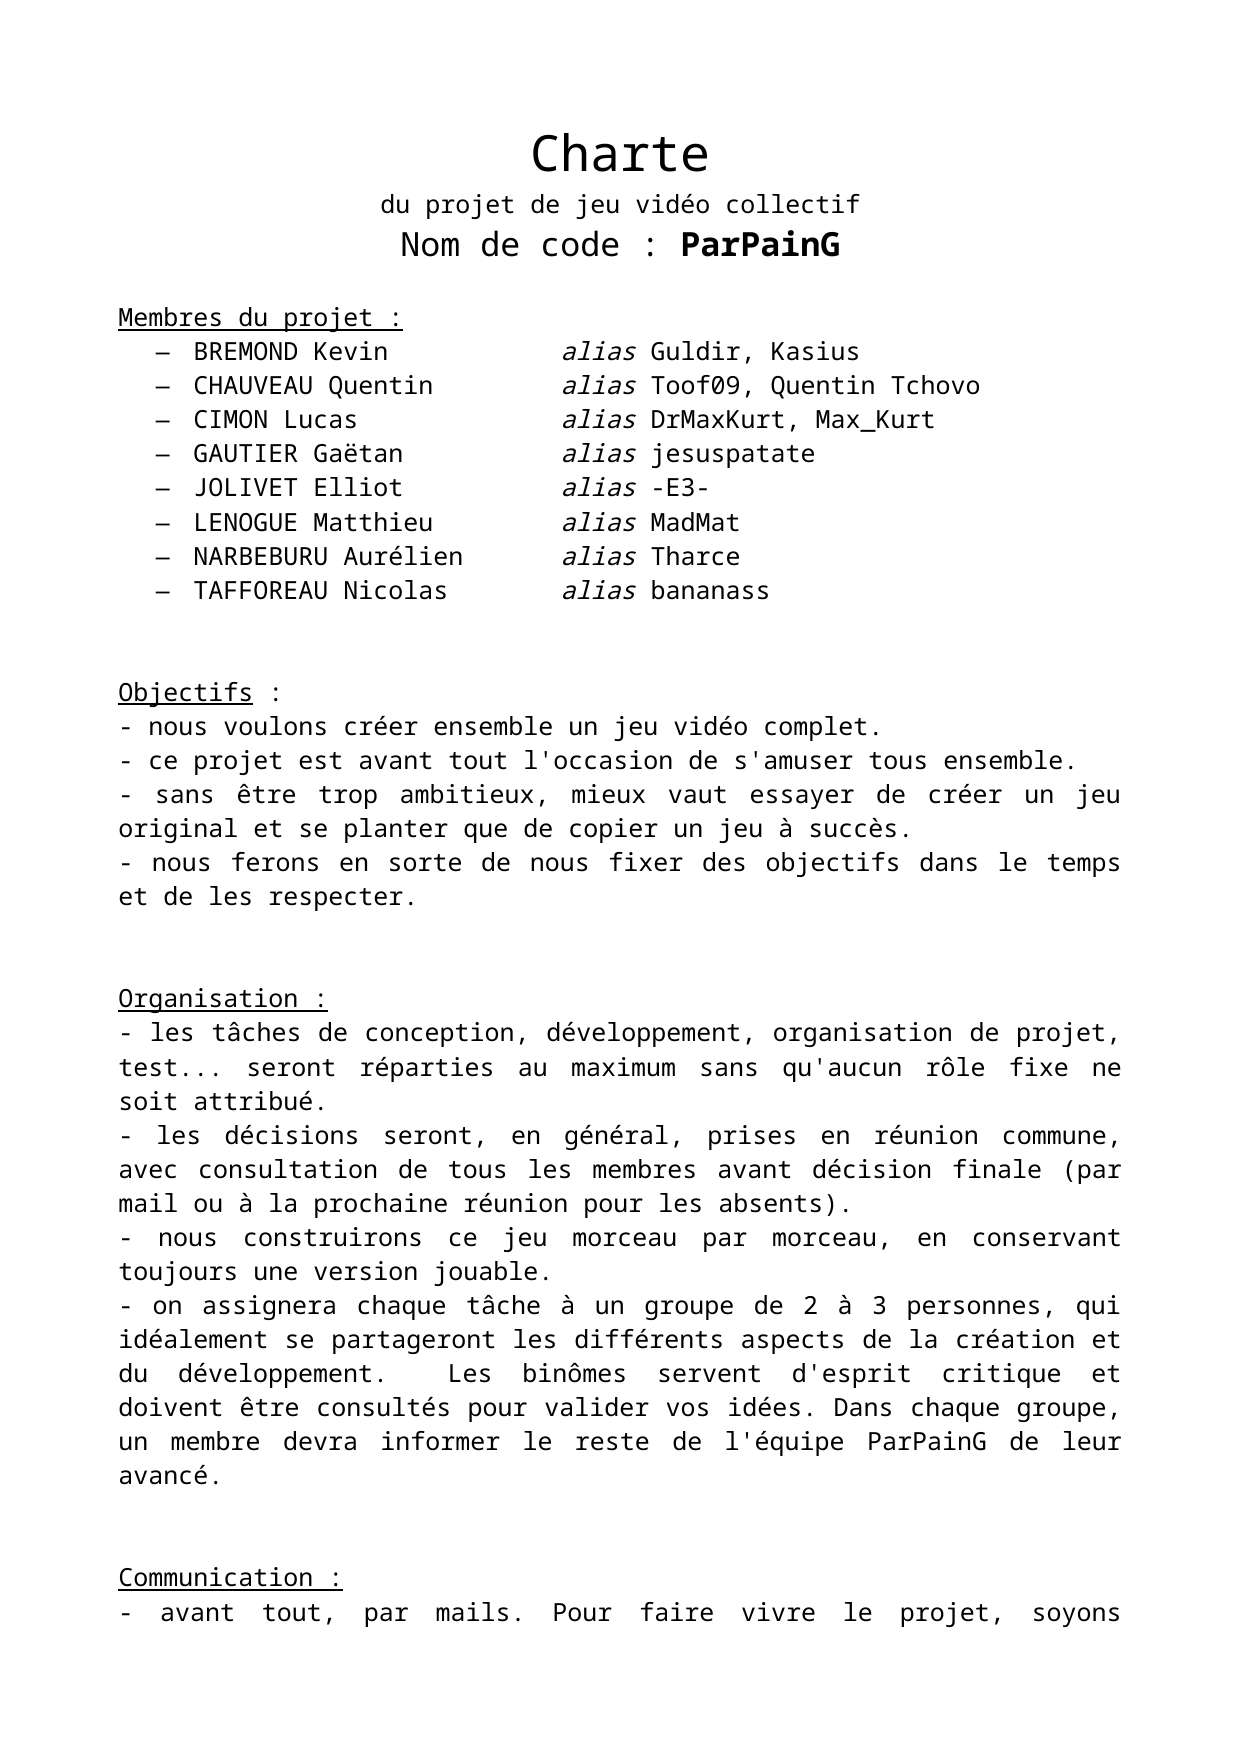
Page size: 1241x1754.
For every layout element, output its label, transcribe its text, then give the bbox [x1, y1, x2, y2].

text Objectifs : [118, 674, 1122, 708]
list BREMOND Kevin alias Guldir, Kasius [156, 334, 1122, 368]
text Charte [118, 118, 1122, 186]
list CIMON Lucas alias DrMaxKurt, Max_Kurt [156, 402, 1122, 436]
text - sans être trop ambitieux, mieux vaut essayer de créer un jeu original et se planter que de copier un jeu à succès. [118, 777, 1122, 845]
list GAUTIER Gaëtan alias jesuspatate [156, 436, 1122, 470]
text - les tâches de conception, développement, organisation de projet, test... seront réparties au maximum sans qu'aucun rôle fixe ne soit attribué. [118, 1015, 1122, 1117]
text - nous ferons en sorte de nous fixer des objectifs dans le temps et de les respecter. [118, 845, 1122, 913]
text - les décisions seront, en général, prises en réunion commune, avec consultation de tous les membres avant décision finale (par mail ou à la prochaine réunion pour les absents). [118, 1117, 1122, 1219]
list NARBEBURU Aurélien alias Tharce [156, 538, 1122, 572]
text - nous construirons ce jeu morceau par morceau, en conservant toujours une version jouable. [118, 1219, 1122, 1288]
text - on assignera chaque tâche à un groupe de 2 à 3 personnes, qui idéalement se partageront les différents aspects de la création et du développement. Les binômes servent d'esprit critique et doivent être consultés pour valider vos idées. Dans chaque groupe, un membre devra informer le reste de l'équipe ParPainG de leur avancé. [118, 1288, 1122, 1492]
list JOLIVET Elliot alias -E3- [156, 470, 1122, 504]
text - avant tout, par mails. Pour faire vivre le projet, soyons [118, 1594, 1122, 1628]
list CHAUVEAU Quentin alias Toof09, Quentin Tchovo [156, 368, 1122, 402]
text Membres du projet : [118, 300, 1122, 334]
text Communication : [118, 1560, 1122, 1594]
text Organisation : [118, 981, 1122, 1015]
text Nom de code : ParPainG [118, 220, 1122, 266]
list LENOGUE Matthieu alias MadMat [156, 504, 1122, 538]
text du projet de jeu vidéo collectif [118, 186, 1122, 220]
text - ce projet est avant tout l'occasion de s'amuser tous ensemble. [118, 743, 1122, 777]
text - nous voulons créer ensemble un jeu vidéo complet. [118, 708, 1122, 743]
list TAFFOREAU Nicolas alias bananass [156, 572, 1122, 606]
